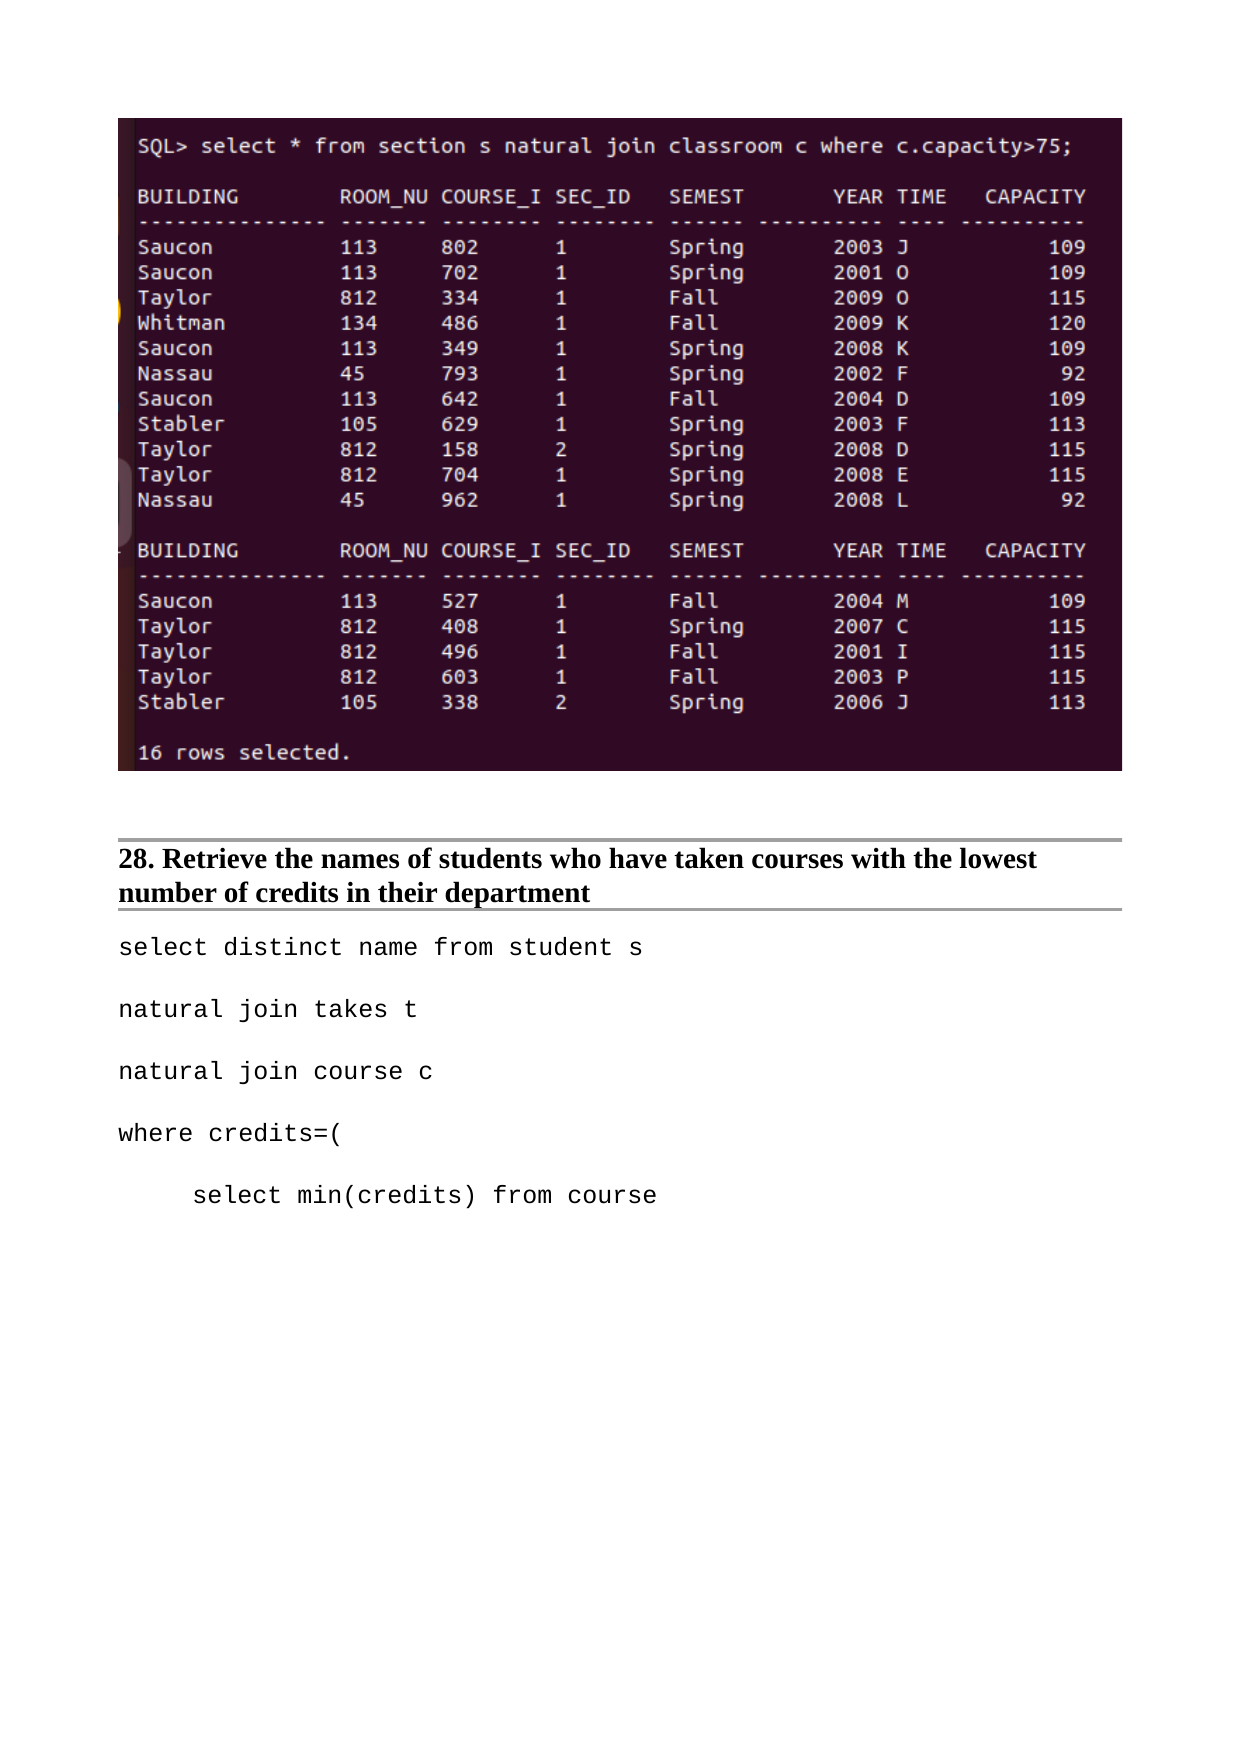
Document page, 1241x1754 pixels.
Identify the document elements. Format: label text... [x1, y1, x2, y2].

text natural join takes t [118, 996, 1122, 1024]
text where credits=( [118, 1120, 1122, 1148]
text select min(credits) from course [118, 1182, 1122, 1211]
text select distinct name from student s [118, 934, 1122, 963]
subtitle 28. Retrieve the names of students who have taken courses with the lowest number of credits in their department [118, 842, 1122, 908]
text natural join course c [118, 1058, 1122, 1087]
